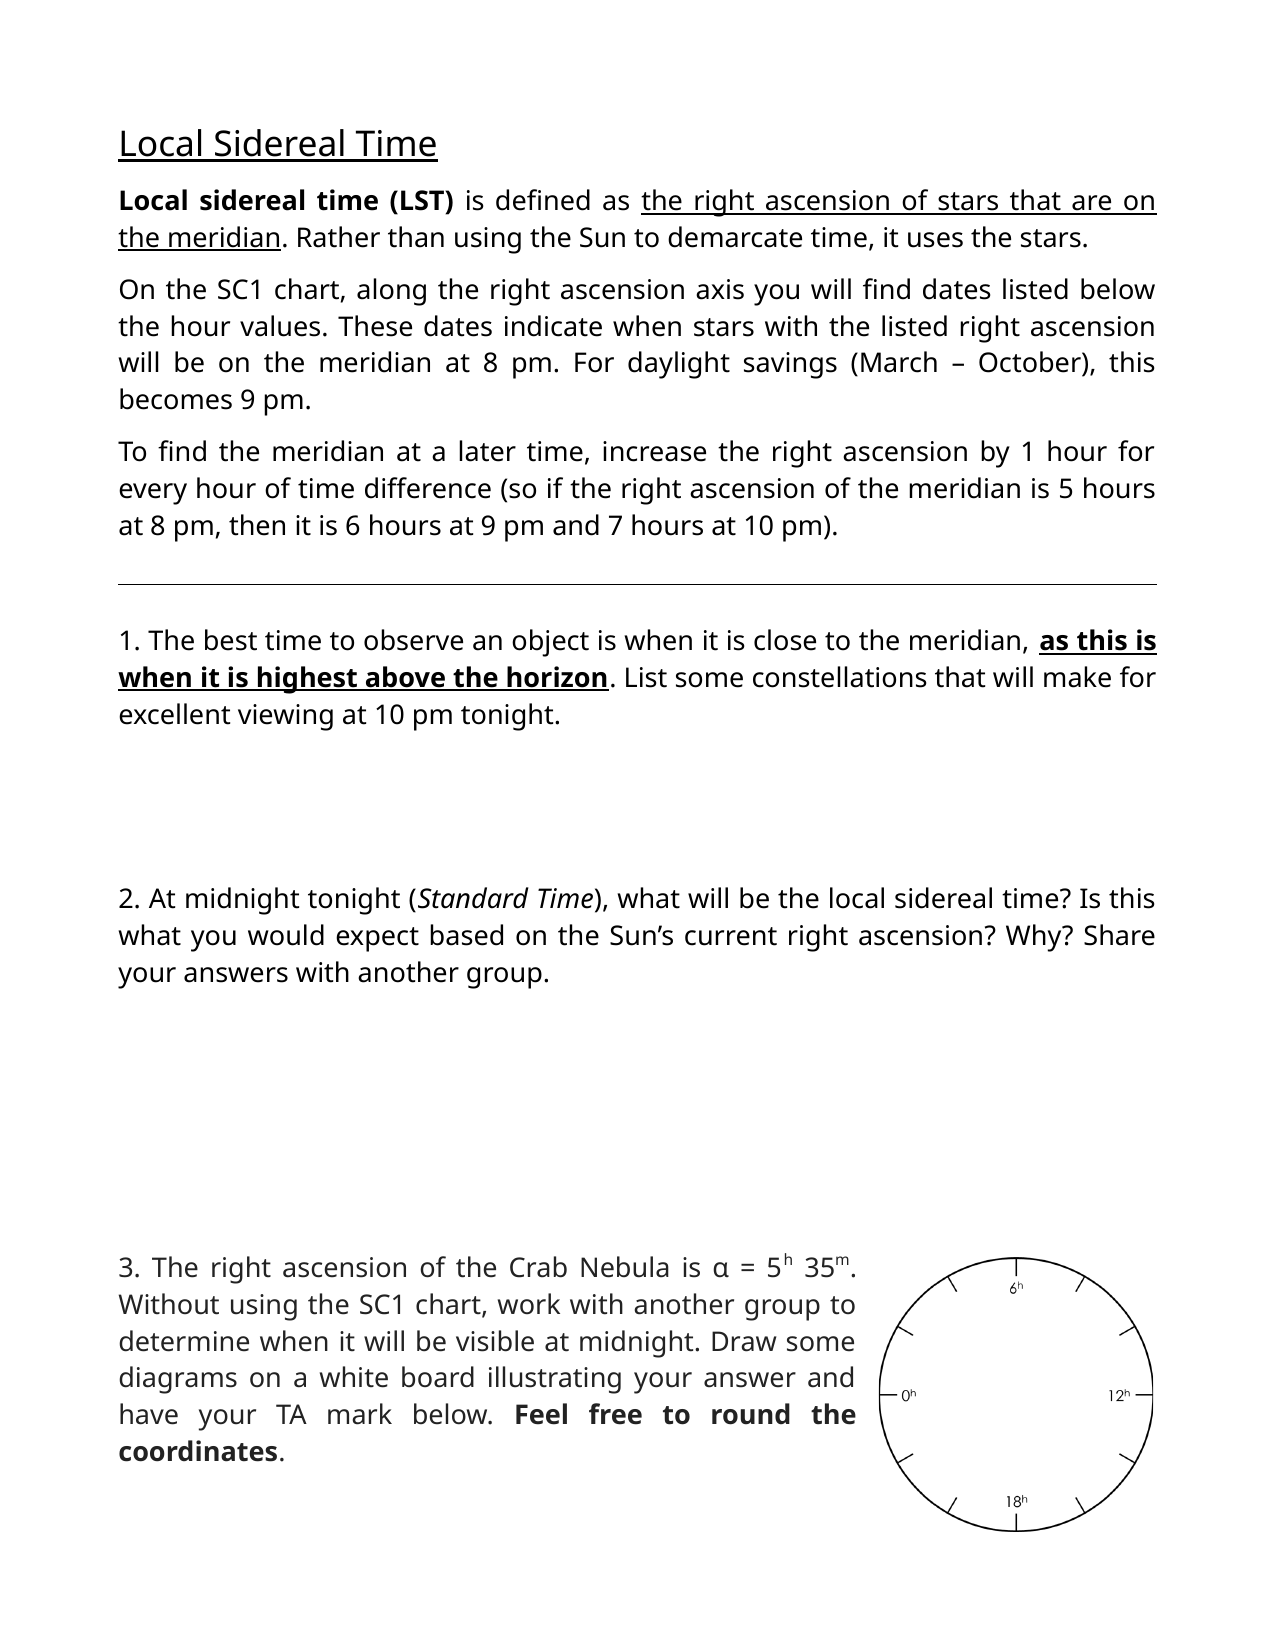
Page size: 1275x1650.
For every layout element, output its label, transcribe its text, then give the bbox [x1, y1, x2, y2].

text 2. At midnight tonight (Standard Time), what will be the local sidereal time? Is this what you would expect based on the Sun’s current right ascension? Why? Share your answers with another group. [118, 879, 1157, 990]
text Local Sidereal Time [118, 118, 1157, 166]
text To find the meridian at a later time, increase the right ascension by 1 hour for every hour of time difference (so if the right ascension of the meridian is 5 hours at 8 pm, then it is 6 hours at 9 pm and 7 hours at 10 pm). [118, 433, 1157, 543]
picture [878, 1257, 1154, 1532]
text Local sidereal time (LST) is defined as the right ascension of stars that are on the meridian. Rather than using the Sun to demarcate time, it uses the stars. [118, 181, 1157, 255]
text On the SC1 chart, along the right ascension axis you will find dates listed below the hour values. These dates indicate when stars with the listed right ascension will be on the meridian at 8 pm. For daylight savings (March – October), this becomes 9 pm. [118, 270, 1157, 418]
text 3. The right ascension of the Crab Nebula is α = 5h 35m. Without using the SC1 chart, work with another group to determine when it will be visible at midnight. Draw some diagrams on a white board illustrating your answer and have your TA mark below. Feel free to round the coordinates. [118, 1248, 857, 1469]
text 1. The best time to observe an object is when it is close to the meridian, as this is when it is highest above the horizon. List some constellations that will make for excellent viewing at 10 pm tonight. [118, 621, 1157, 732]
